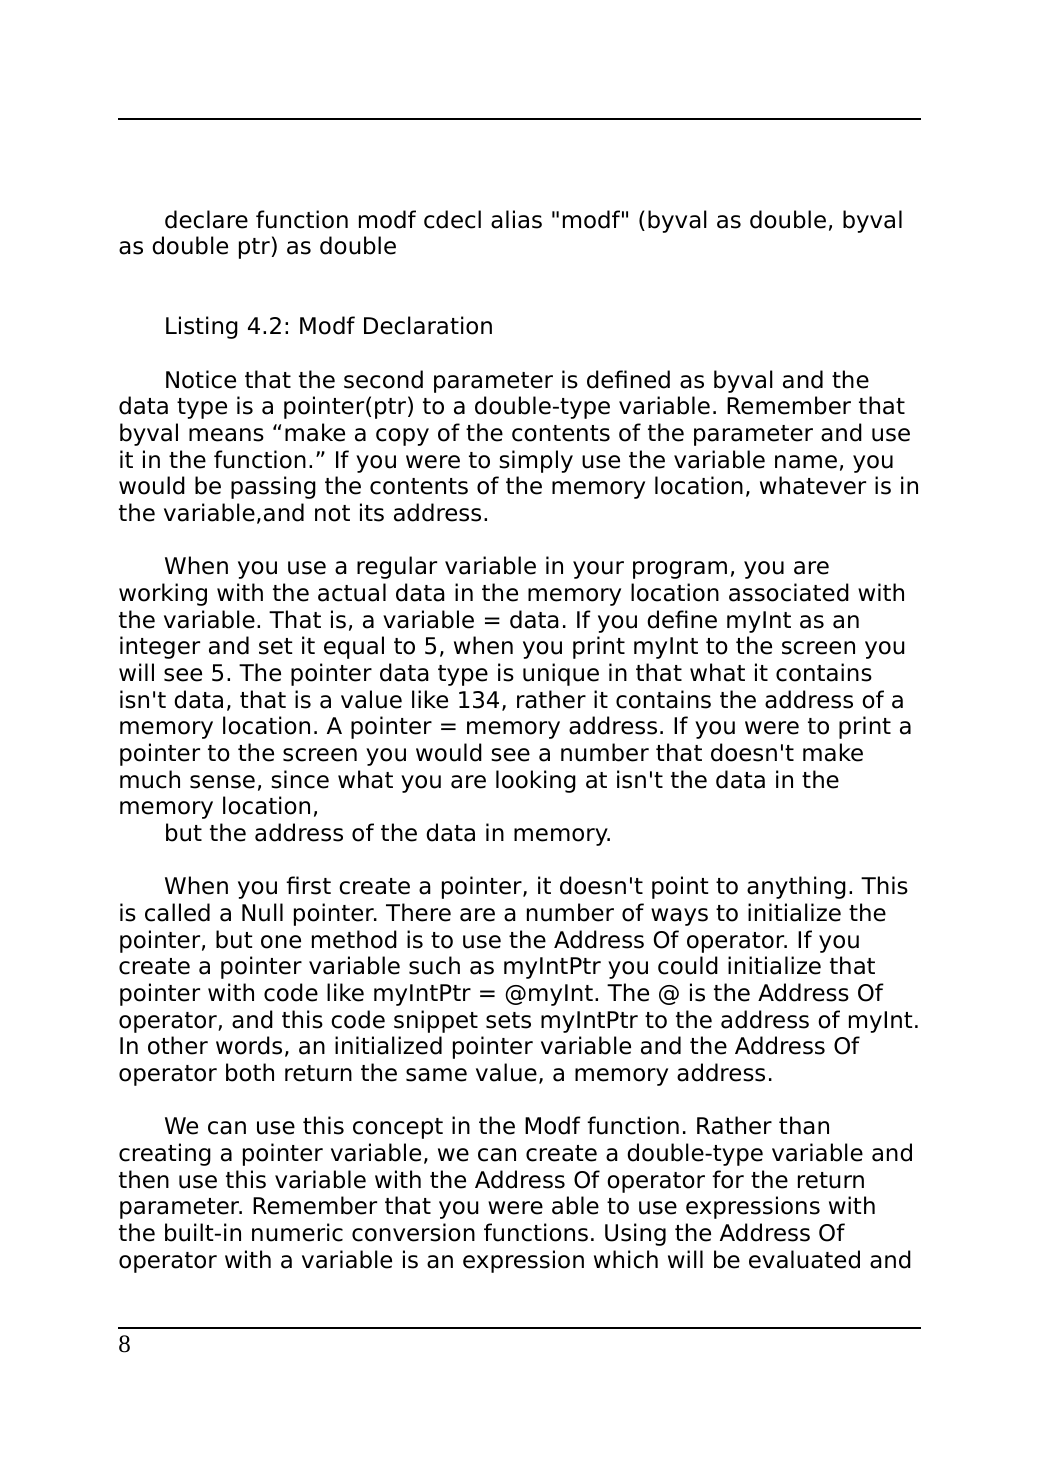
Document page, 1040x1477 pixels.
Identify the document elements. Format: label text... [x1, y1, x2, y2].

text We can use this concept in the Modf function. Rather than creating a pointer variable, we can create a double-type variable and then use this variable with the Address Of operator for the return parameter. Remember that you were able to use expressions with the built-in numeric conversion functions. Using the Address Of operator with a variable is an expression which will be evaluated and [118, 1113, 921, 1273]
text Listing 4.2: Modf Declaration [118, 313, 921, 340]
text but the address of the data in memory. [118, 820, 921, 847]
text When you first create a pointer, it doesn't point to anything. This is called a Null pointer. There are a number of ways to initialize the pointer, but one method is to use the Address Of operator. If you create a pointer variable such as myIntPtr you could initialize that pointer with code like myIntPtr = @myInt. The @ is the Address Of operator, and this code snippet sets myIntPtr to the address of myInt. In other words, an initialized pointer variable and the Address Of operator both return the same value, a memory address. [118, 873, 921, 1087]
text When you use a regular variable in your program, you are working with the actual data in the memory location associated with the variable. That is, a variable = data. If you define myInt as an integer and set it equal to 5, when you print myInt to the screen you will see 5. The pointer data type is unique in that what it contains isn't data, that is a value like 134, rather it contains the address of a memory location. A pointer = memory address. If you were to print a pointer to the screen you would see a number that doesn't make much sense, since what you are looking at isn't the data in the memory location, [118, 553, 921, 820]
text declare function modf cdecl alias "modf" (byval as double, byval as double ptr) as double [118, 207, 921, 260]
text Notice that the second parameter is defined as byval and the data type is a pointer(ptr) to a double-type variable. Remember that byval means “make a copy of the contents of the parameter and use it in the function.” If you were to simply use the variable name, you would be passing the contents of the memory location, whatever is in the variable,and not its address. [118, 367, 921, 527]
